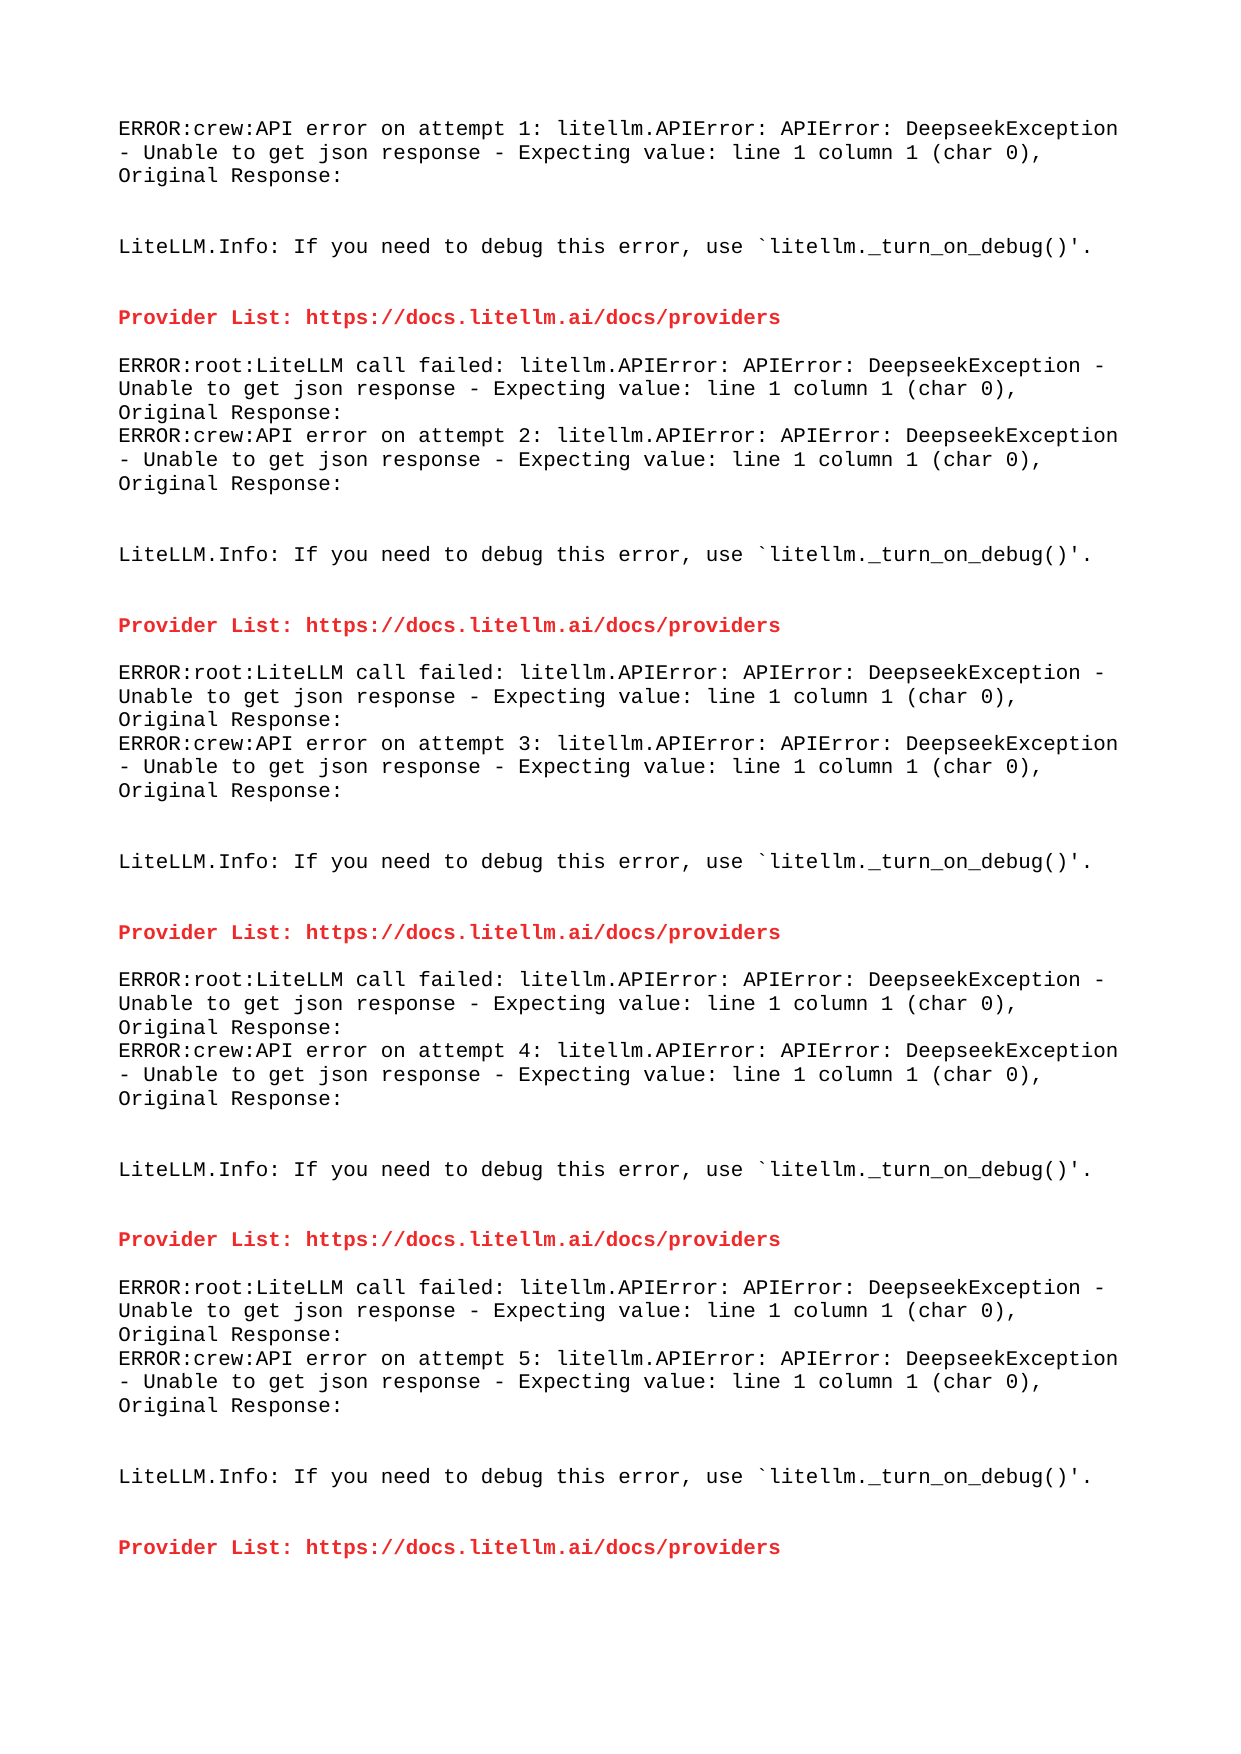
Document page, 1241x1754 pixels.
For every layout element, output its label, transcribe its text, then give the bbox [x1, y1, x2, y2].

text LiteLLM.Info: If you need to debug this error, use `litellm._turn_on_debug()'. [118, 1158, 1122, 1182]
text LiteLLM.Info: If you need to debug this error, use `litellm._turn_on_debug()'. [118, 1466, 1122, 1489]
text ERROR:crew:API error on attempt 5: litellm.APIError: APIError: DeepseekException - Unable to get json response - Expecting value: line 1 column 1 (char 0), Original Response: [118, 1348, 1122, 1419]
text Provider List: https://docs.litellm.ai/docs/providers [118, 1537, 1122, 1561]
text ERROR:root:LiteLLM call failed: litellm.APIError: APIError: DeepseekException - Unable to get json response - Expecting value: line 1 column 1 (char 0), Original Response: [118, 662, 1122, 733]
text ERROR:crew:API error on attempt 4: litellm.APIError: APIError: DeepseekException - Unable to get json response - Expecting value: line 1 column 1 (char 0), Original Response: [118, 1040, 1122, 1111]
text LiteLLM.Info: If you need to debug this error, use `litellm._turn_on_debug()'. [118, 851, 1122, 875]
text ERROR:crew:API error on attempt 3: litellm.APIError: APIError: DeepseekException - Unable to get json response - Expecting value: line 1 column 1 (char 0), Original Response: [118, 733, 1122, 804]
text LiteLLM.Info: If you need to debug this error, use `litellm._turn_on_debug()'. [118, 544, 1122, 567]
text ERROR:crew:API error on attempt 2: litellm.APIError: APIError: DeepseekException - Unable to get json response - Expecting value: line 1 column 1 (char 0), Original Response: [118, 426, 1122, 496]
text ERROR:root:LiteLLM call failed: litellm.APIError: APIError: DeepseekException - Unable to get json response - Expecting value: line 1 column 1 (char 0), Original Response: [118, 969, 1122, 1040]
text ERROR:root:LiteLLM call failed: litellm.APIError: APIError: DeepseekException - Unable to get json response - Expecting value: line 1 column 1 (char 0), Original Response: [118, 1277, 1122, 1348]
text Provider List: https://docs.litellm.ai/docs/providers [118, 307, 1122, 331]
text LiteLLM.Info: If you need to debug this error, use `litellm._turn_on_debug()'. [118, 236, 1122, 260]
text Provider List: https://docs.litellm.ai/docs/providers [118, 615, 1122, 638]
text Provider List: https://docs.litellm.ai/docs/providers [118, 922, 1122, 946]
text ERROR:crew:API error on attempt 1: litellm.APIError: APIError: DeepseekException - Unable to get json response - Expecting value: line 1 column 1 (char 0), Original Response: [118, 118, 1122, 189]
text ERROR:root:LiteLLM call failed: litellm.APIError: APIError: DeepseekException - Unable to get json response - Expecting value: line 1 column 1 (char 0), Original Response: [118, 354, 1122, 426]
text Provider List: https://docs.litellm.ai/docs/providers [118, 1229, 1122, 1253]
